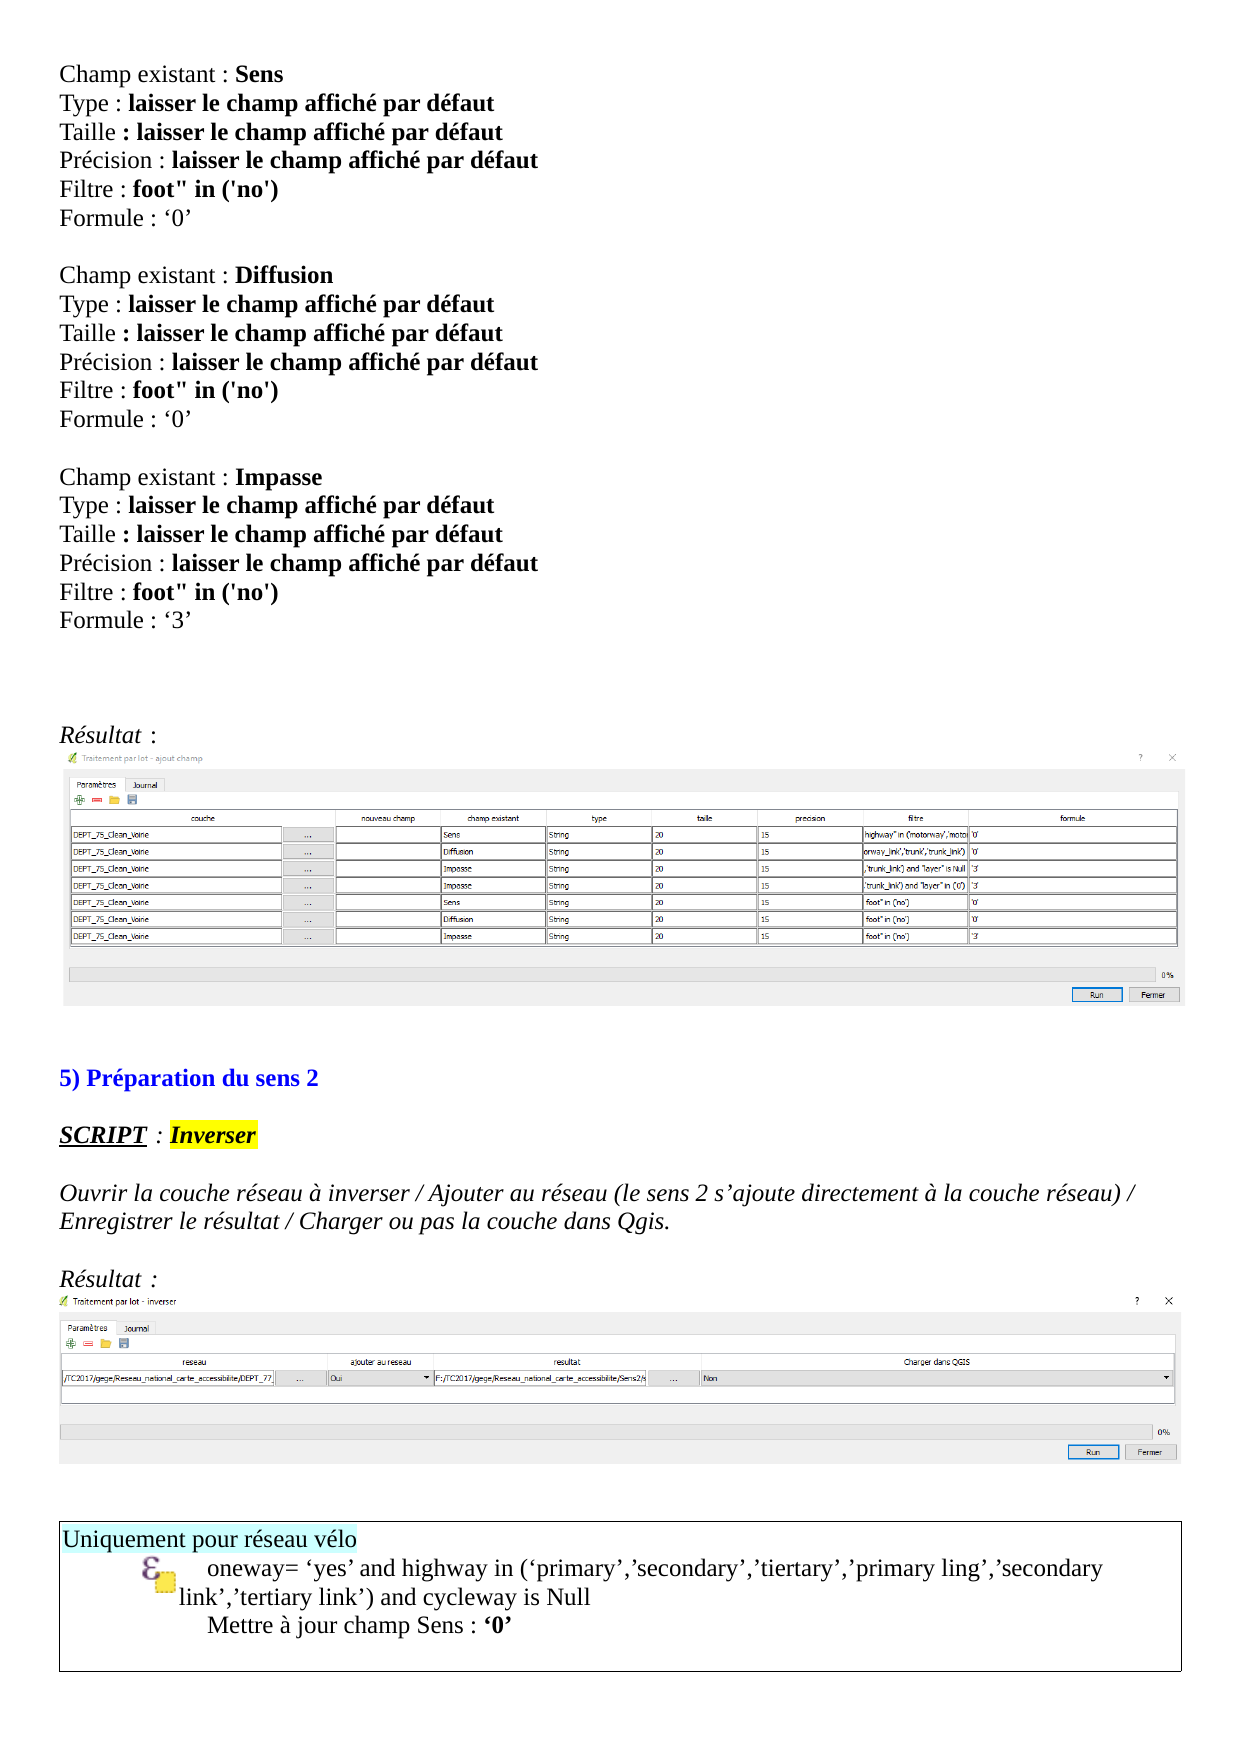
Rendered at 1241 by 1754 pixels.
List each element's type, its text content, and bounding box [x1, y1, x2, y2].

text Filtre : foot" in ('no') [59, 174, 1181, 203]
picture [63, 751, 1186, 1006]
text Formule : ‘3’ [59, 605, 1181, 634]
text Type : laisser le champ affiché par défaut [59, 490, 1181, 519]
text Type : laisser le champ affiché par défaut [59, 289, 1181, 318]
text Type : laisser le champ affiché par défaut [59, 88, 1181, 117]
text Taille : laisser le champ affiché par défaut [59, 117, 1181, 145]
text SCRIPT : Inverser [59, 1120, 1181, 1149]
text Uniquement pour réseau vélo [60, 1522, 1181, 1550]
text Champ existant : Impasse [59, 462, 1181, 490]
text Champ existant : Diffusion [59, 260, 1181, 289]
text Mettre à jour champ Sens : ‘0’ [60, 1607, 1181, 1639]
picture [59, 1292, 1182, 1464]
text oneway= ‘yes’ and highway in (‘primary’,’secondary’,’tiertary’,’primary ling’,’secondary link’,’tertiary link’) and cycleway is Null [60, 1550, 1181, 1607]
text Formule : ‘0’ [59, 404, 1181, 433]
text Filtre : foot" in ('no') [59, 375, 1181, 404]
text Résultat : [59, 720, 1181, 749]
text Filtre : foot" in ('no') [59, 577, 1181, 605]
text Taille : laisser le champ affiché par défaut [59, 519, 1181, 548]
text Ouvrir la couche réseau à inverser / Ajouter au réseau (le sens 2 s’ajoute directement à la couche réseau) / Enregistrer le résultat / Charger ou pas la couche dans Qgis. [59, 1178, 1181, 1235]
picture [138, 1555, 176, 1593]
text Résultat : [59, 1264, 1181, 1292]
text Précision : laisser le champ affiché par défaut [59, 145, 1181, 174]
text Précision : laisser le champ affiché par défaut [59, 347, 1181, 375]
text Formule : ‘0’ [59, 203, 1181, 232]
text Précision : laisser le champ affiché par défaut [59, 548, 1181, 577]
text 5) Préparation du sens 2 [59, 1063, 1181, 1091]
text Taille : laisser le champ affiché par défaut [59, 318, 1181, 347]
text Champ existant : Sens [59, 59, 1181, 88]
